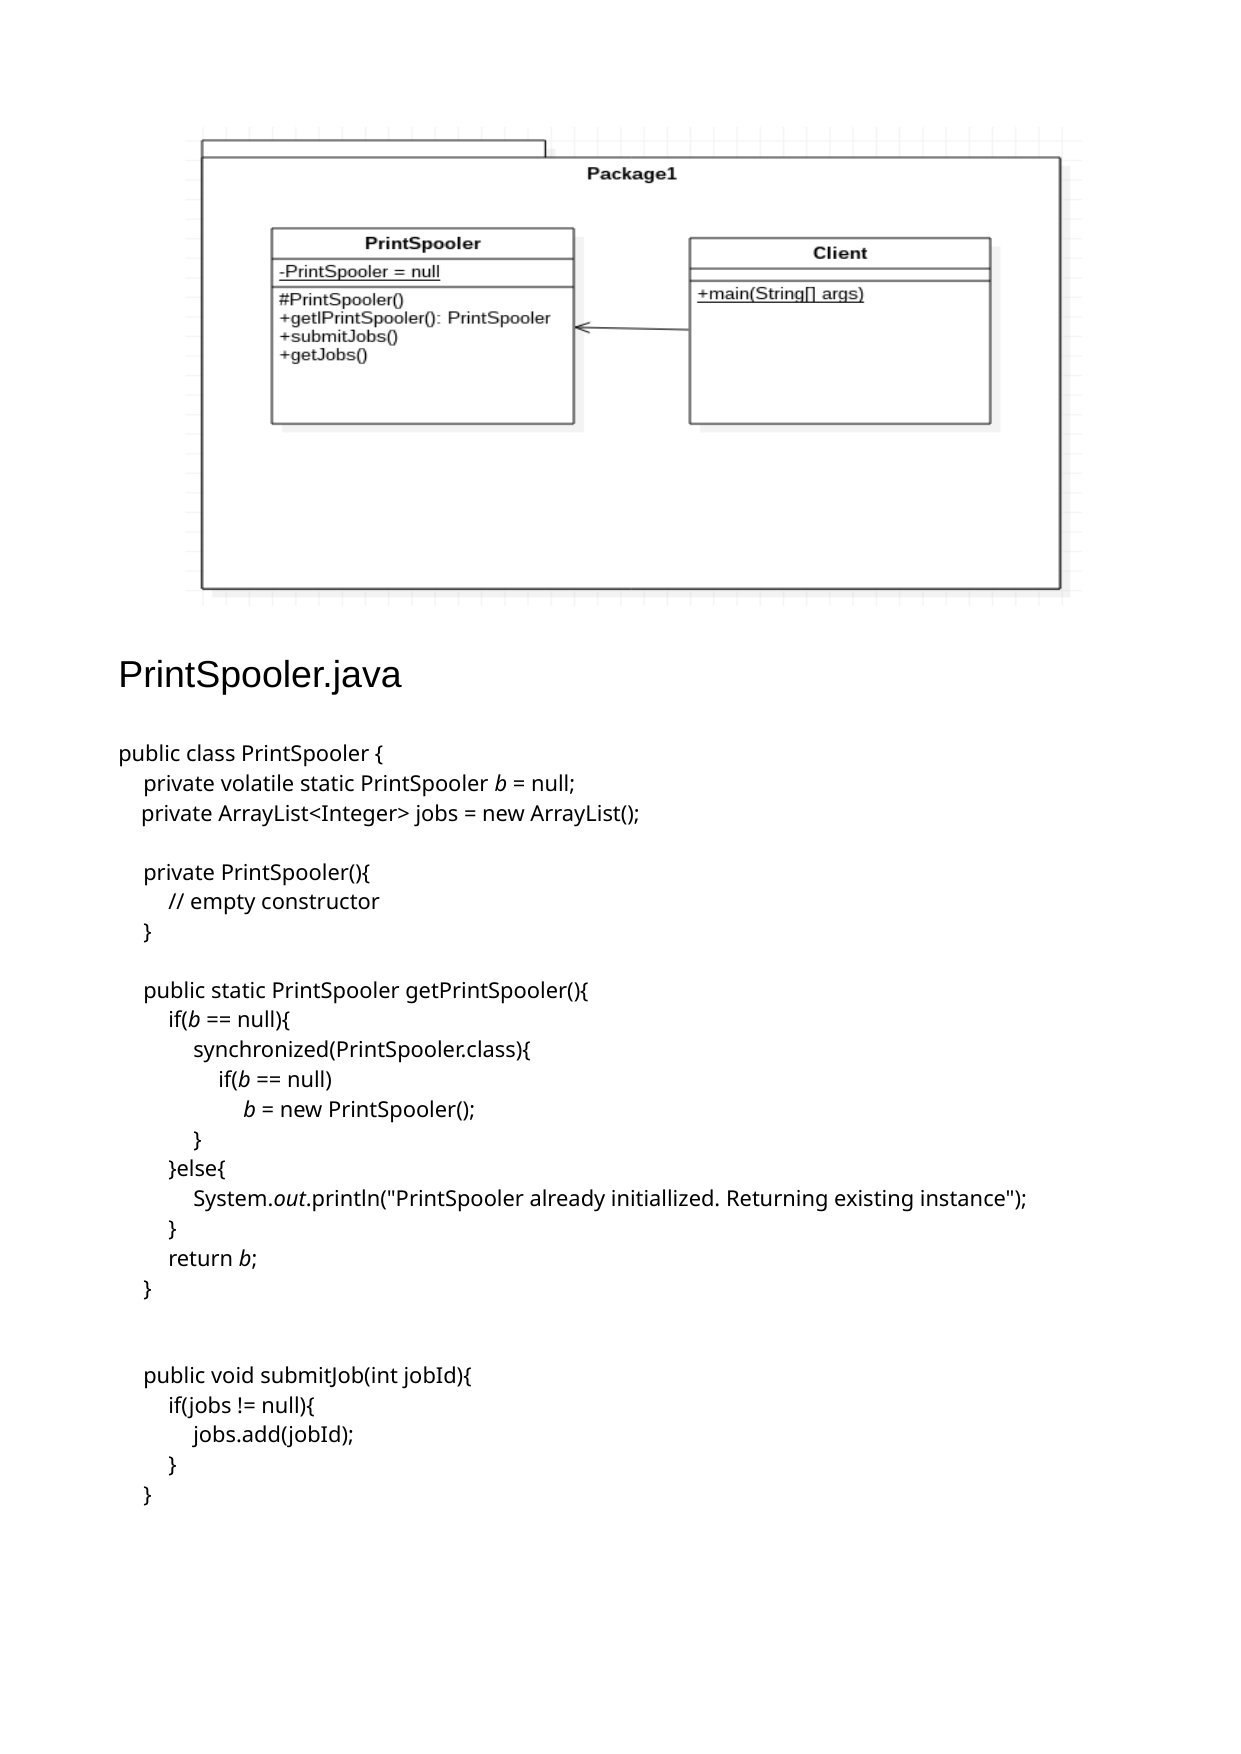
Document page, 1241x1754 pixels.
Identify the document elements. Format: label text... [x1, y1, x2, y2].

text synchronized(PrintSpooler.class){ [118, 1034, 1122, 1064]
text private volatile static PrintSpooler b = null; [118, 768, 1122, 798]
text public static PrintSpooler getPrintSpooler(){ [118, 974, 1122, 1004]
text if(b == null){ [118, 1004, 1122, 1034]
text return b; [118, 1243, 1122, 1272]
text jobs.add(jobId); [118, 1419, 1122, 1449]
text } [118, 1213, 1122, 1243]
text }else{ [118, 1153, 1122, 1183]
text } [118, 916, 1122, 946]
text public class PrintSpooler { [118, 738, 1122, 768]
text // empty constructor [118, 886, 1122, 916]
text } [118, 1272, 1122, 1302]
text b = new PrintSpooler(); [118, 1094, 1122, 1123]
picture [185, 127, 1082, 606]
text } [118, 1123, 1122, 1153]
text } [118, 1449, 1122, 1479]
text private PrintSpooler(){ [118, 856, 1122, 886]
text private ArrayList<Integer> jobs = new ArrayList(); [118, 798, 1122, 828]
text PrintSpooler.java [118, 652, 1122, 695]
text public void submitJob(int jobId){ [118, 1360, 1122, 1389]
text if(jobs != null){ [118, 1389, 1122, 1419]
text if(b == null) [118, 1064, 1122, 1094]
text System.out.println("PrintSpooler already initiallized. Returning existing instance"); [118, 1183, 1122, 1213]
text } [118, 1479, 1122, 1509]
